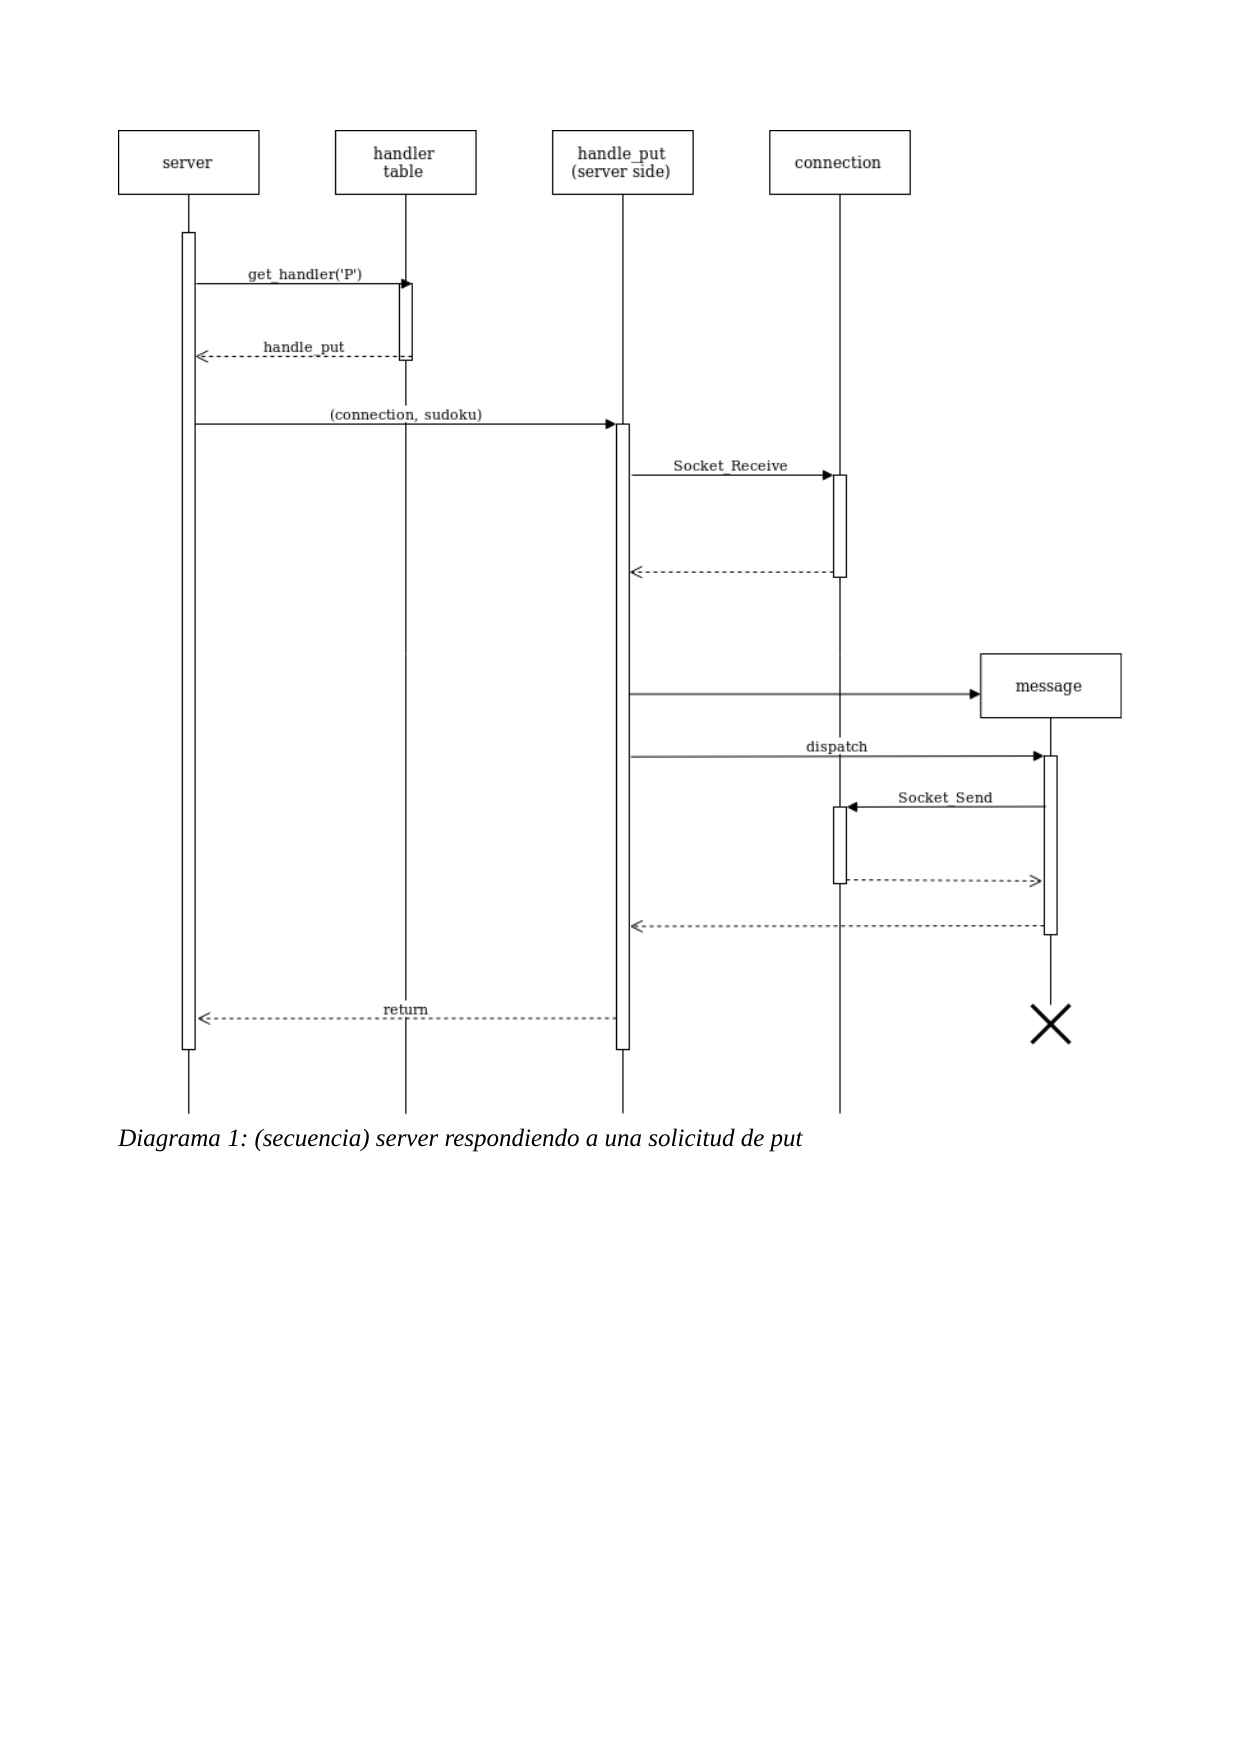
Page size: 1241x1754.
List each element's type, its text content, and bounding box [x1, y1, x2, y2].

picture [118, 130, 1123, 1118]
text Diagrama 1: (secuencia) server respondiendo a una solicitud de put [118, 1118, 1122, 1152]
